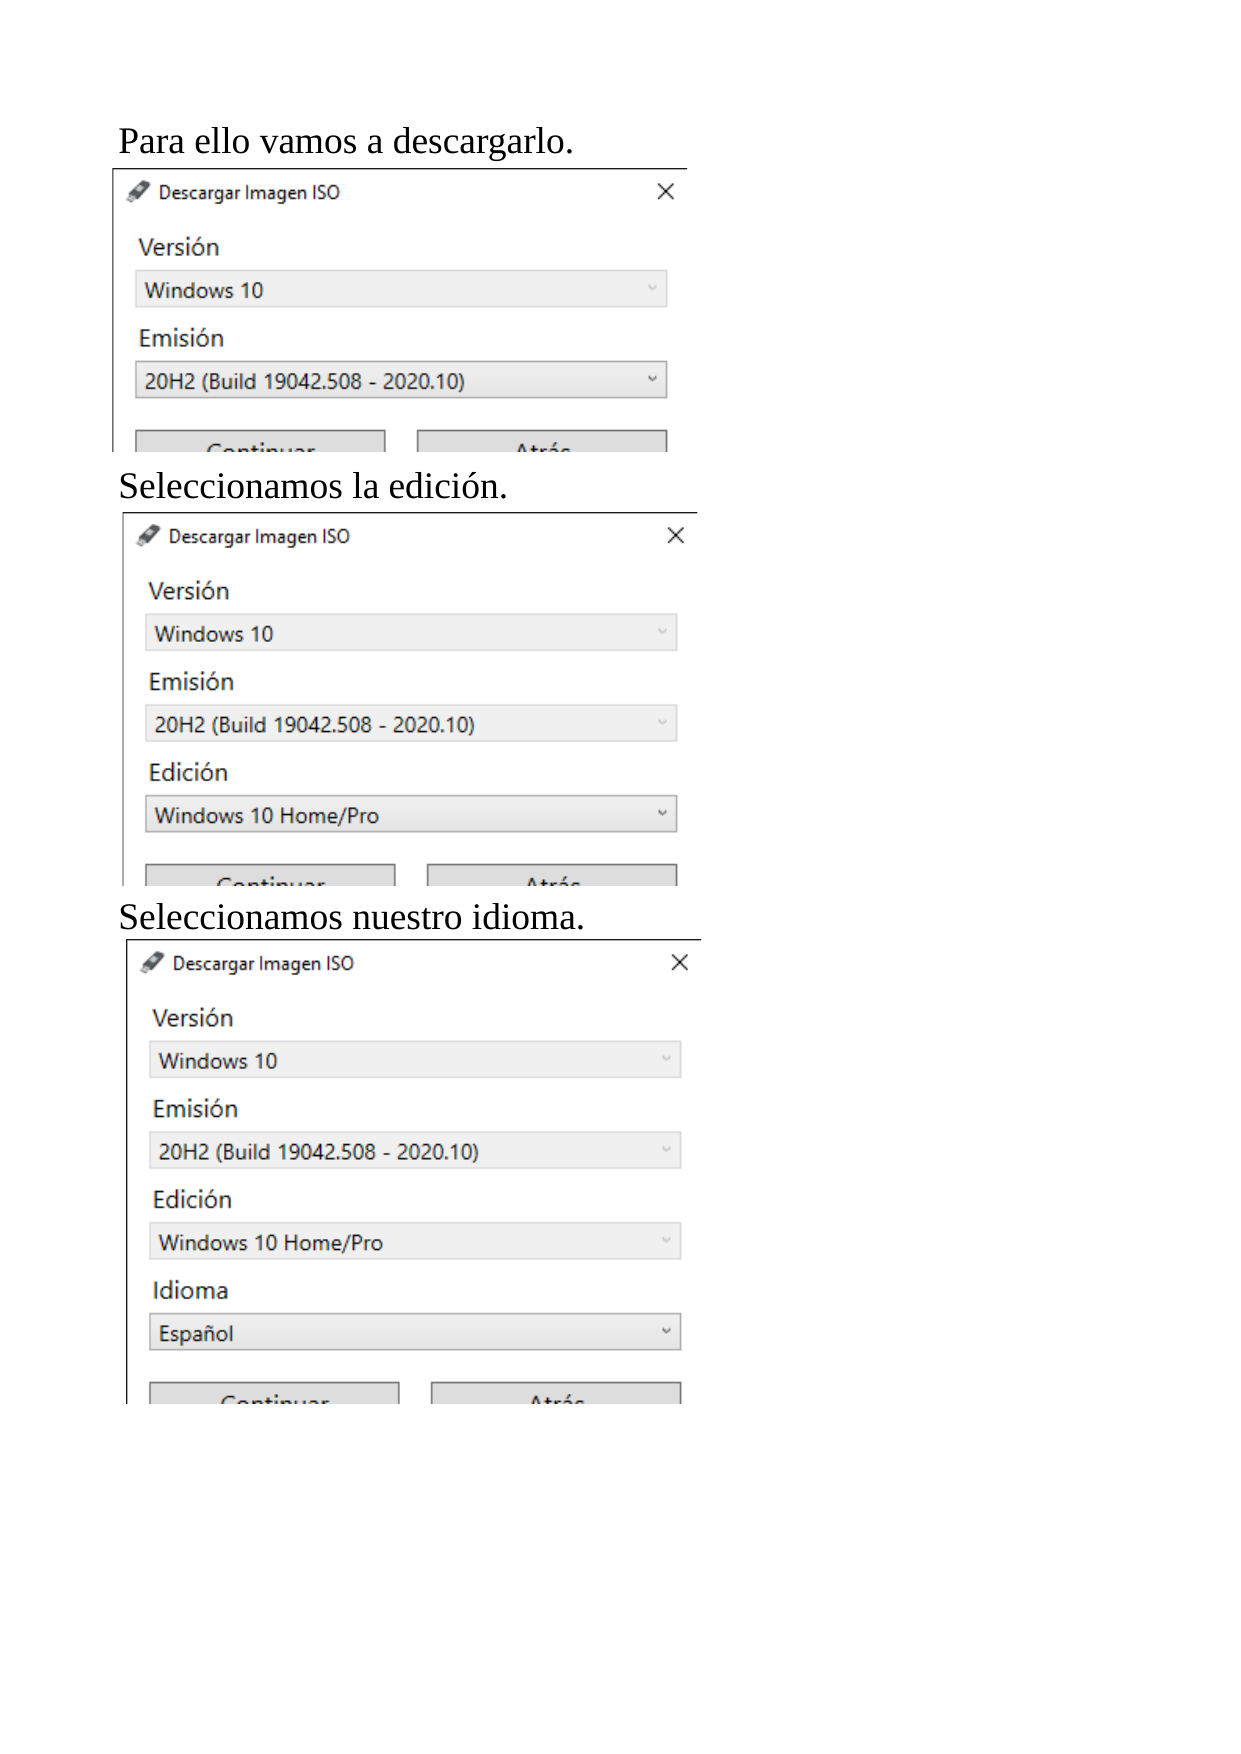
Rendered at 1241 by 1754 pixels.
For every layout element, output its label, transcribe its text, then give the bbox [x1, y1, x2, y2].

text Seleccionamos la edición. [118, 463, 1122, 506]
picture [112, 168, 688, 452]
picture [126, 939, 702, 1404]
text Seleccionamos nuestro idioma. [118, 894, 1122, 937]
text Para ello vamos a descargarlo. [118, 118, 1122, 161]
picture [122, 512, 698, 886]
